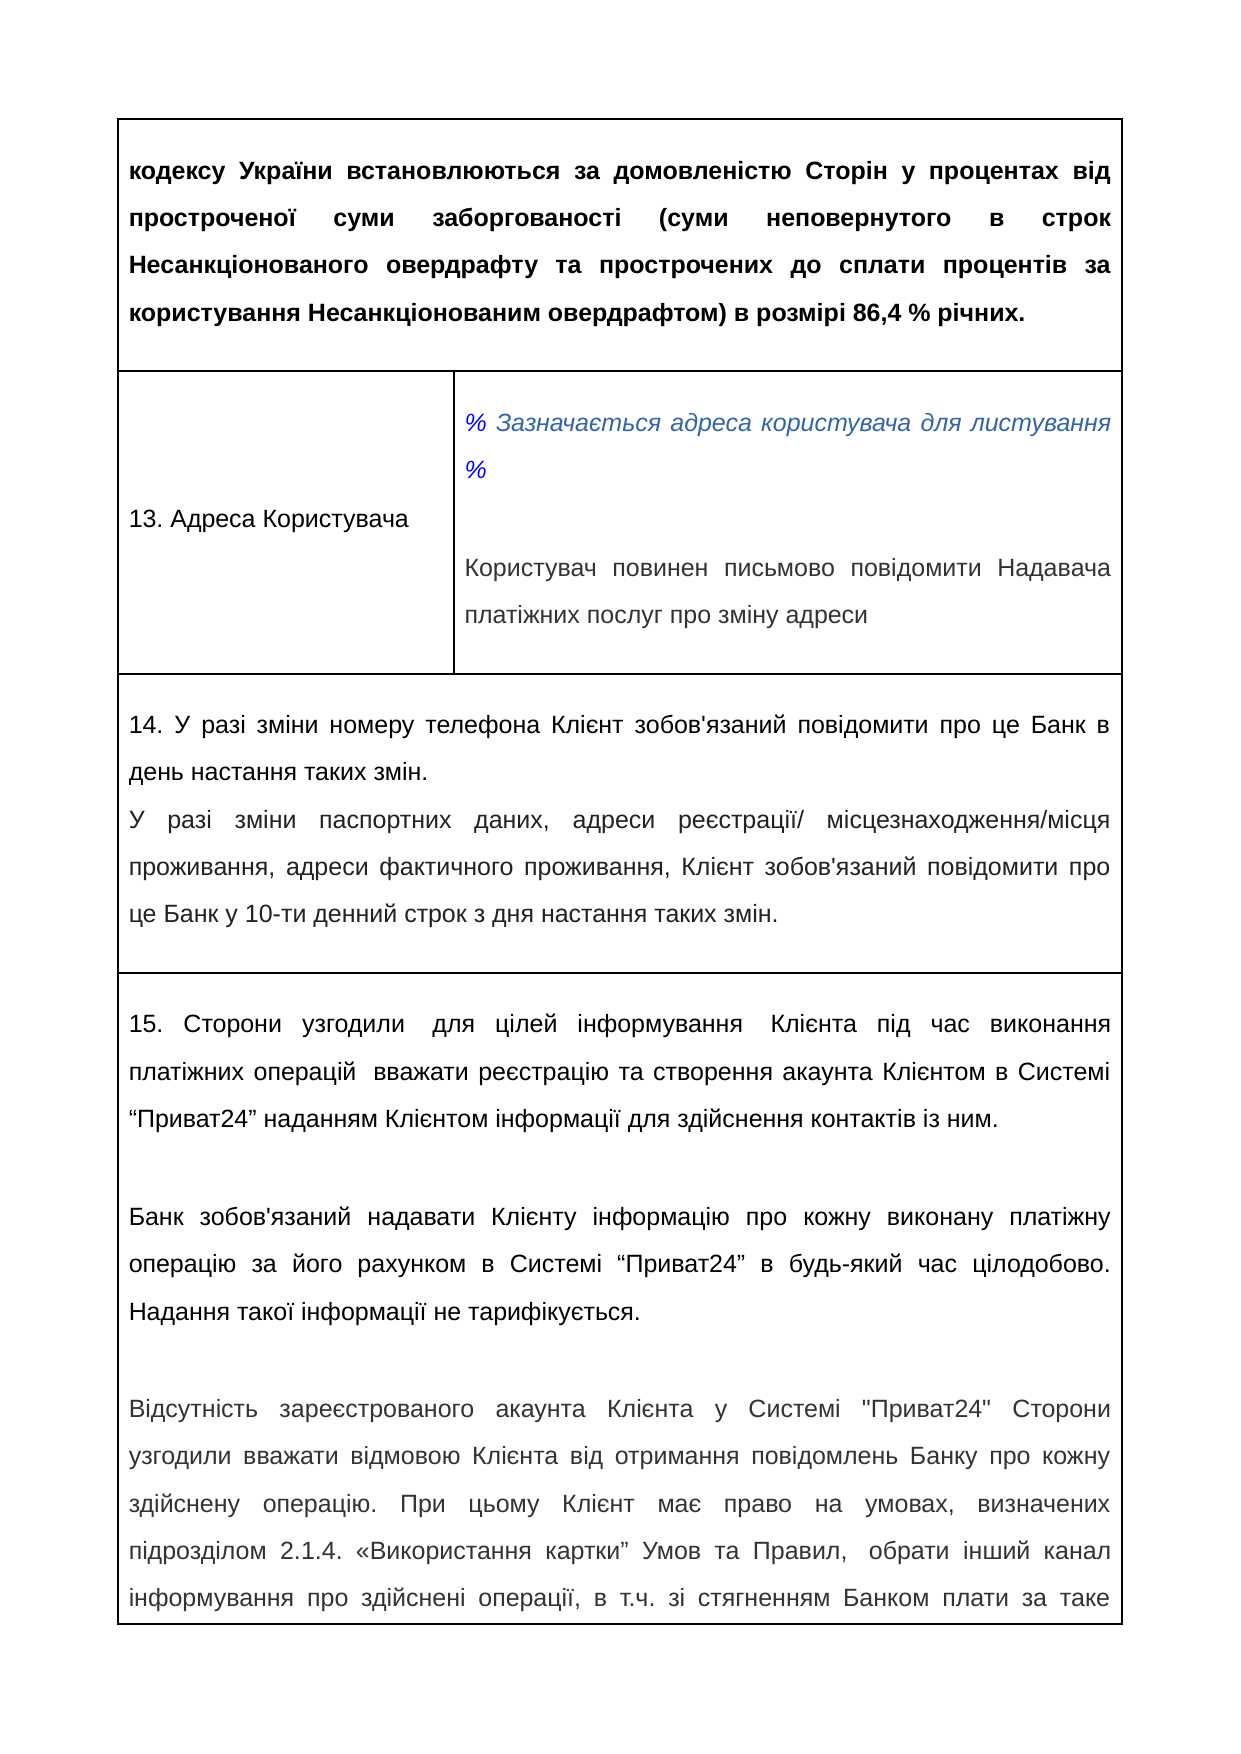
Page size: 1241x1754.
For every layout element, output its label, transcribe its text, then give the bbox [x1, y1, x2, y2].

table_cell кодексу України встановлюються за домовленістю Сторін у процентах від простроченої суми заборгованості (суми неповернутого в строк Несанкціонованого овердрафту та прострочених до сплати процентів за користування Несанкціонованим овердрафтом) в розмірі 86,4 % річних. [119, 120, 1121, 370]
table_cell 13. Адреса Користувача [119, 372, 453, 672]
table_cell 14. У разі зміни номеру телефона Клієнт зобов'язаний повідомити про це Банк в день настання таких змін. У разі зміни паспортних даних, адреси реєстрації/ місцезнаходження/місця проживання, адреси фактичного проживання, Клієнт зобов'язаний повідомити про це Банк у 10-ти денний строк з дня настання таких змін. [119, 675, 1121, 972]
table_cell 15. Сторони узгодили для цілей інформування Клієнта під час виконання платіжних операцій вважати реєстрацію та створення акаунта Клієнтом в Системі “Приват24” наданням Клієнтом інформації для здійснення контактів із ним. Банк зобов'язаний надавати Клієнту інформацію про кожну виконану платіжну операцію за його рахунком в Системі “Приват24” в будь-який час цілодобово. Надання такої інформації не тарифікується. Відсутність зареєстрованого акаунта Клієнта у Системі "Приват24" Сторони узгодили вважати відмовою Клієнта від отримання повідомлень Банку про кожну здійснену операцію. При цьому Клієнт має право на умовах, визначених підрозділом 2.1.4. «Використання картки” Умов та Правил, обрати інший канал інформування про здійснені операції, в т.ч. зі стягненням Банком плати за таке [119, 974, 1121, 1623]
table_cell % Зазначається адреса користувача для листування % Користувач повинен письмово повідомити Надавача платіжних послуг про зміну адреси [455, 372, 1121, 672]
